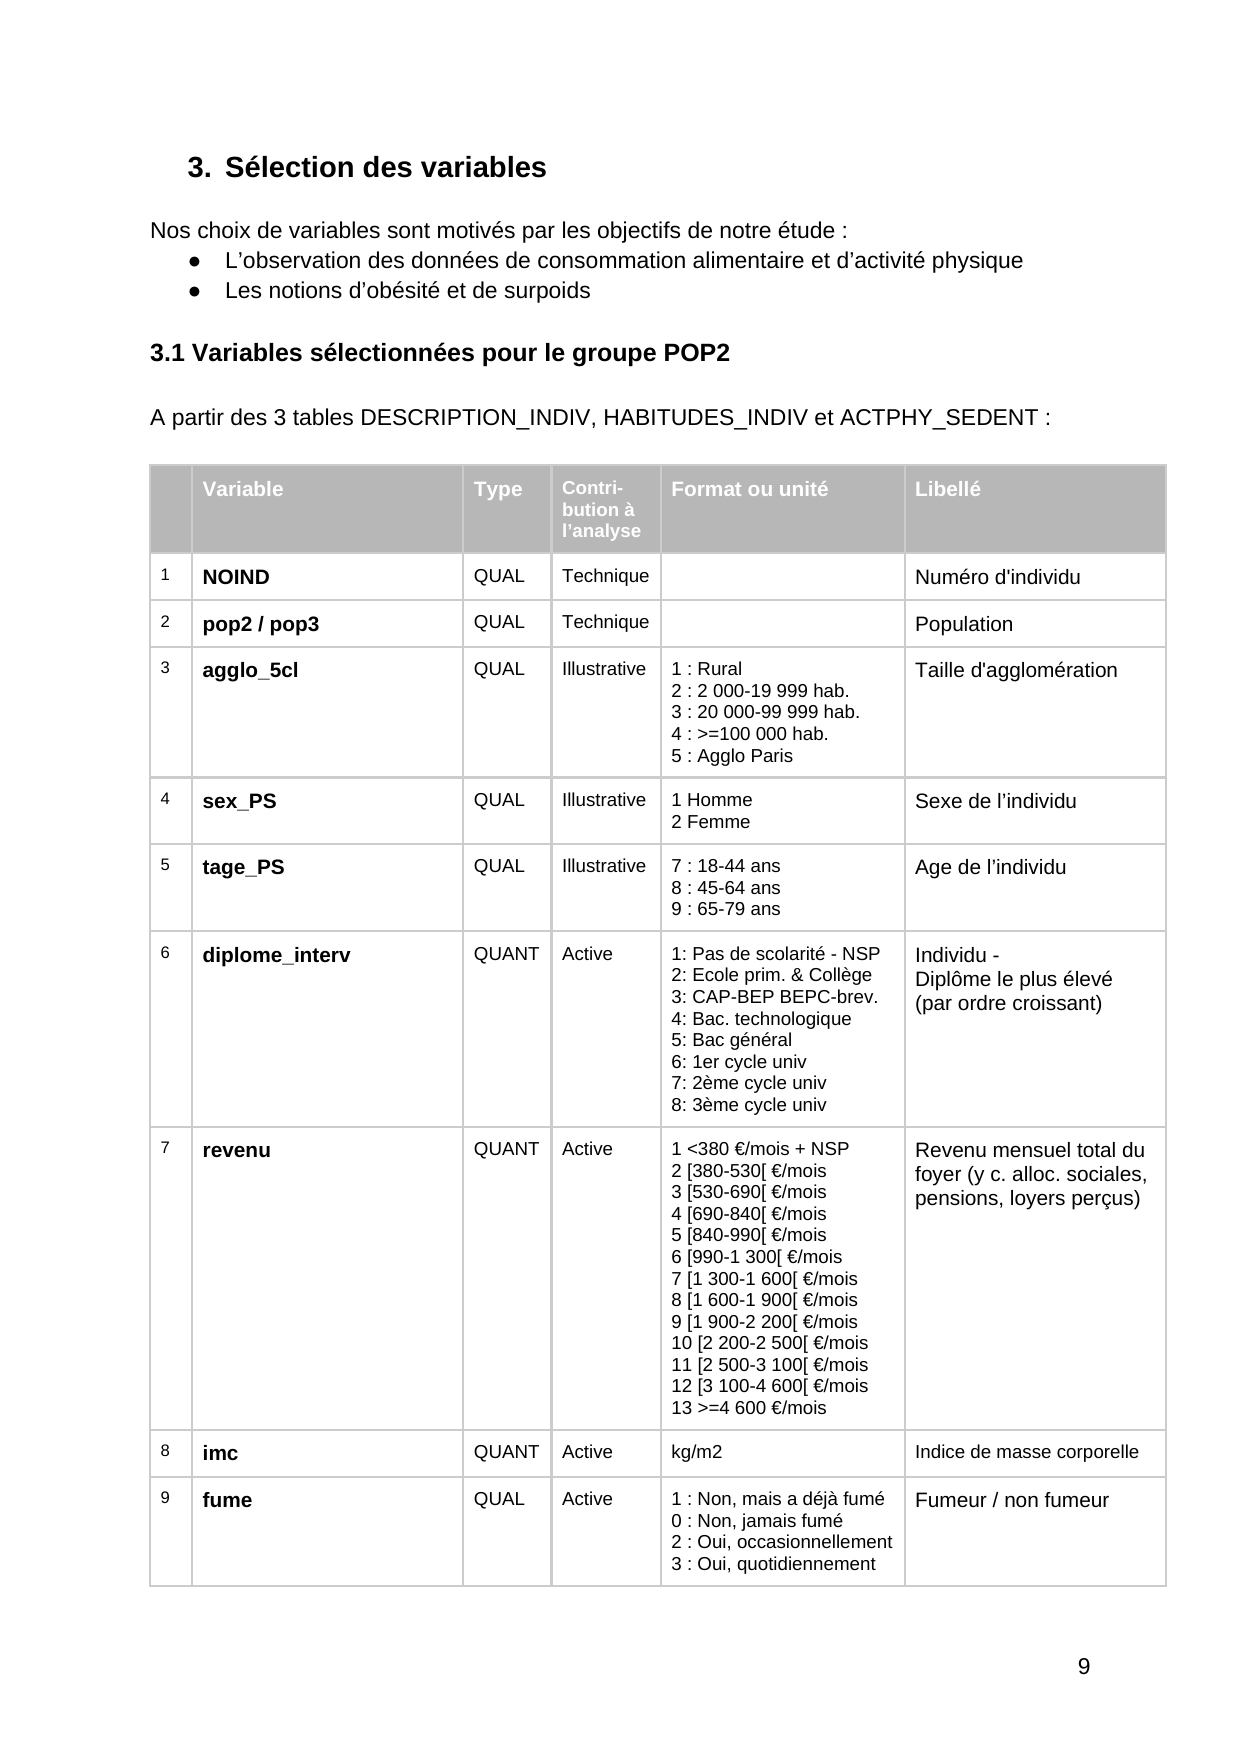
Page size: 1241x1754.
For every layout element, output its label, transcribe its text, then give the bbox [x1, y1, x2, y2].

table_cell QUAL [464, 601, 550, 646]
table_cell [662, 601, 904, 646]
table_cell 1 [151, 554, 191, 599]
table_cell 1 : Non, mais a déjà fumé 0 : Non, jamais fumé 2 : Oui, occasionnellement 3 : Oui, quotidiennement [662, 1478, 904, 1585]
table_cell 1 <380 €/mois + NSP 2 [380-530[ €/mois 3 [530-690[ €/mois 4 [690-840[ €/mois 5 [840-990[ €/mois 6 [990-1 300[ €/mois 7 [1 300-1 600[ €/mois 8 [1 600-1 900[ €/mois 9 [1 900-2 200[ €/mois 10 [2 200-2 500[ €/mois 11 [2 500-3 100[ €/mois 12 [3 100-4 600[ €/mois 13 >=4 600 €/mois [662, 1128, 904, 1429]
table_cell Revenu mensuel total du foyer (y c. alloc. sociales, pensions, loyers perçus) [906, 1128, 1165, 1429]
table_cell 8 [151, 1431, 191, 1476]
table_cell Technique [553, 554, 660, 599]
table_cell QUANT [464, 1128, 550, 1429]
table_cell diplome_interv [193, 932, 462, 1126]
table_cell revenu [193, 1128, 462, 1429]
table_cell Individu - Diplôme le plus élevé (par ordre croissant) [906, 932, 1165, 1126]
table_cell kg/m2 [662, 1431, 904, 1476]
table_cell Active [553, 1478, 660, 1585]
table_cell QUAL [464, 779, 550, 842]
list L’observation des données de consommation alimentaire et d’activité physique [187, 247, 1090, 274]
table_header Format ou unité [662, 466, 904, 552]
table_cell pop2 / pop3 [193, 601, 462, 646]
list Les notions d’obésité et de surpoids [187, 277, 1090, 304]
table_cell 3 [151, 648, 191, 776]
table_cell 6 [151, 932, 191, 1126]
table_cell NOIND [193, 554, 462, 599]
table_cell imc [193, 1431, 462, 1476]
table_cell 1 Homme 2 Femme [662, 779, 904, 842]
text 3.1 Variables sélectionnées pour le groupe POP2 [150, 338, 1090, 367]
table_cell Active [553, 932, 660, 1126]
table_cell QUAL [464, 648, 550, 776]
table_cell Technique [553, 601, 660, 646]
table_cell fume [193, 1478, 462, 1585]
table_cell agglo_5cl [193, 648, 462, 776]
table_cell Illustrative [553, 648, 660, 776]
table_cell [662, 554, 904, 599]
table_cell QUAL [464, 554, 550, 599]
table_header Type [464, 466, 550, 552]
table_cell Active [553, 1128, 660, 1429]
table_header Variable [193, 466, 462, 552]
table_cell Active [553, 1431, 660, 1476]
table_cell QUAL [464, 845, 550, 930]
table_cell sex_PS [193, 779, 462, 842]
text A partir des 3 tables DESCRIPTION_INDIV, HABITUDES_INDIV et ACTPHY_SEDENT : [150, 404, 1090, 430]
table_cell Taille d'agglomération [906, 648, 1165, 776]
table_cell Illustrative [553, 779, 660, 842]
table_cell Fumeur / non fumeur [906, 1478, 1165, 1585]
table_cell 5 [151, 845, 191, 930]
table_cell Illustrative [553, 845, 660, 930]
table_cell QUANT [464, 932, 550, 1126]
table_header [151, 466, 191, 552]
table_cell 7 [151, 1128, 191, 1429]
table_cell 1: Pas de scolarité - NSP 2: Ecole prim. & Collège 3: CAP-BEP BEPC-brev. 4: Bac. technologique 5: Bac général 6: 1er cycle univ 7: 2ème cycle univ 8: 3ème cycle univ [662, 932, 904, 1126]
text Nos choix de variables sont motivés par les objectifs de notre étude : [150, 217, 1090, 243]
table_cell 4 [151, 779, 191, 842]
table_cell Indice de masse corporelle [906, 1431, 1165, 1476]
list Sélection des variables [187, 150, 1090, 183]
table_cell tage_PS [193, 845, 462, 930]
table_cell Numéro d'individu [906, 554, 1165, 599]
table_cell 1 : Rural 2 : 2 000-19 999 hab. 3 : 20 000-99 999 hab. 4 : >=100 000 hab. 5 : Agglo Paris [662, 648, 904, 776]
table_cell 7 : 18-44 ans 8 : 45-64 ans 9 : 65-79 ans [662, 845, 904, 930]
table_cell Sexe de l’individu [906, 779, 1165, 842]
table_header Libellé [906, 466, 1165, 552]
table_cell QUAL [464, 1478, 550, 1585]
table_header Contri- bution à l’analyse [553, 466, 660, 552]
table_cell 9 [151, 1478, 191, 1585]
table_cell QUANT [464, 1431, 550, 1476]
table_cell Age de l’individu [906, 845, 1165, 930]
table_cell Population [906, 601, 1165, 646]
table_cell 2 [151, 601, 191, 646]
